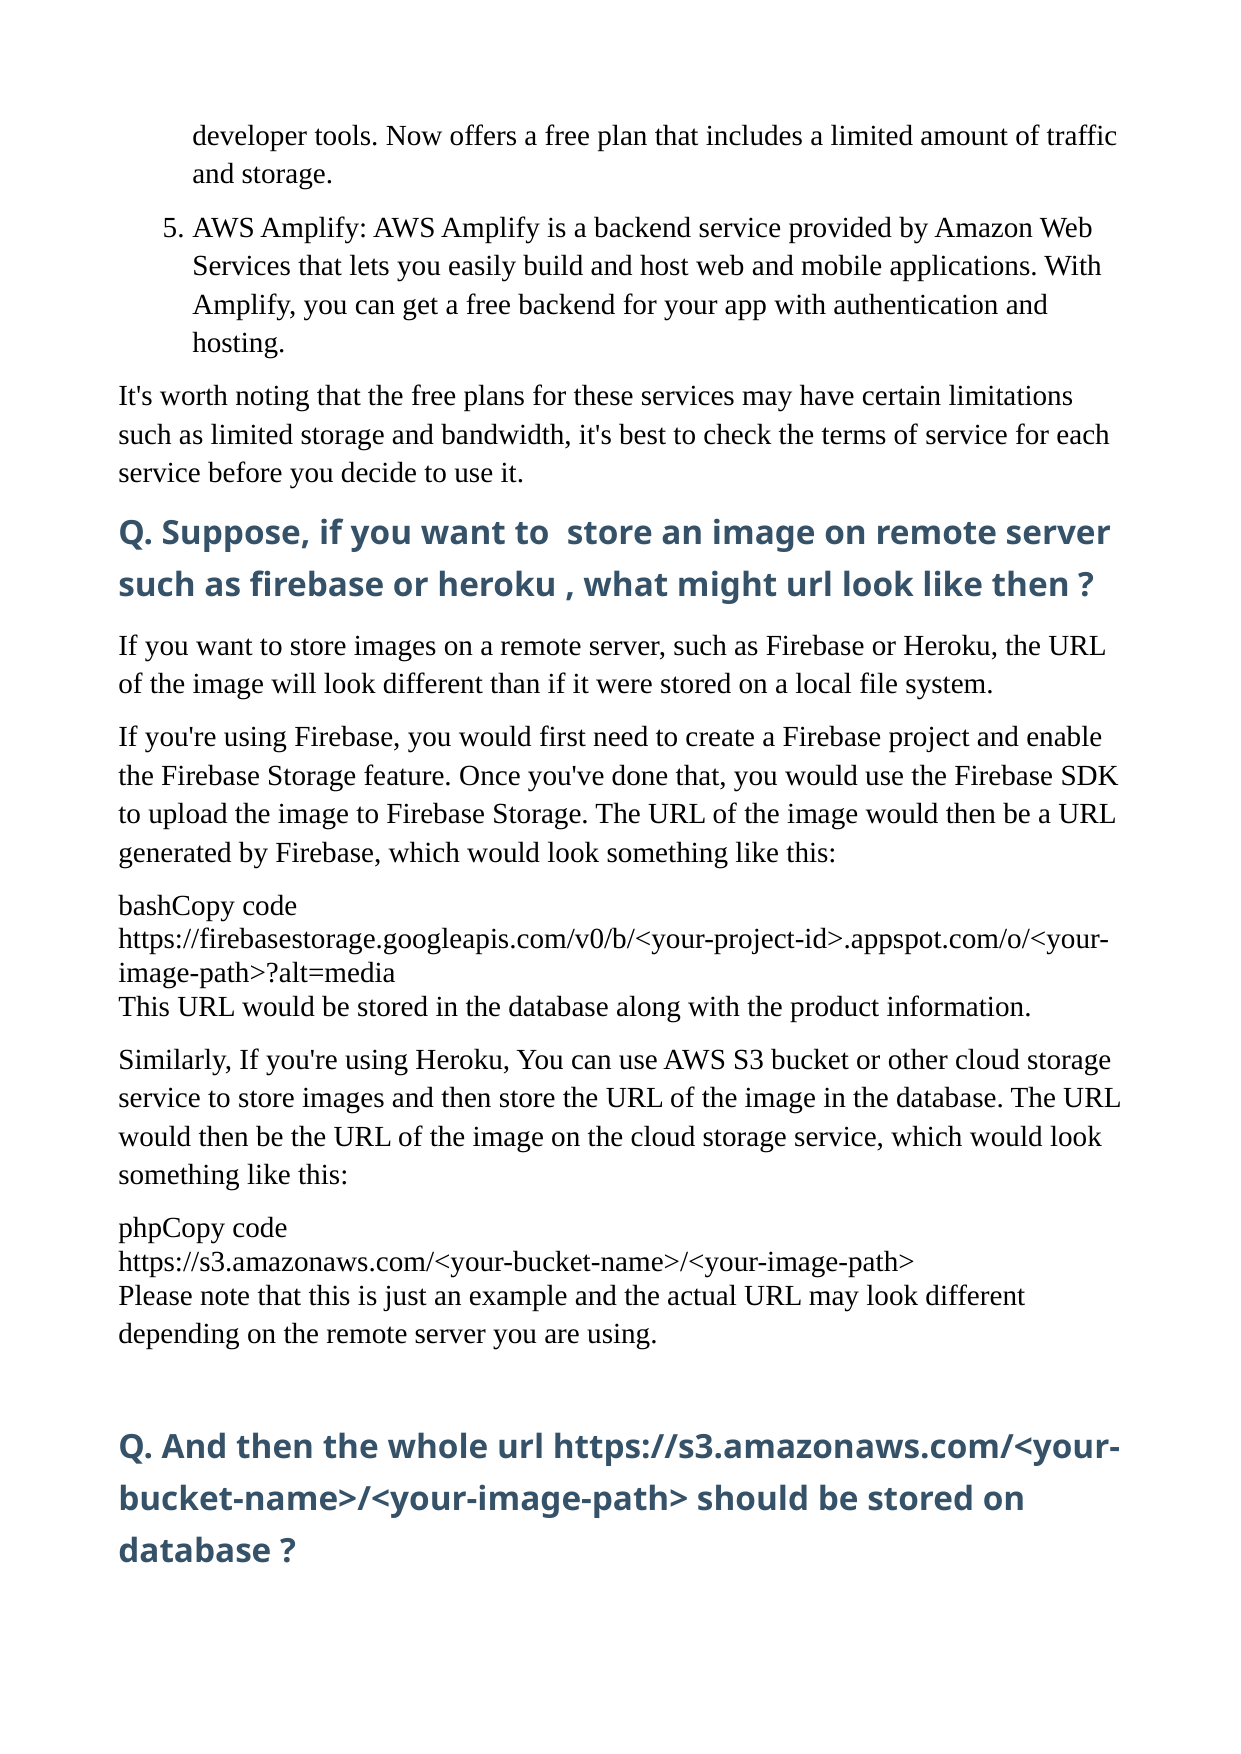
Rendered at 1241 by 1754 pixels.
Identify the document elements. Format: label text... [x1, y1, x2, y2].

text Similarly, If you're using Heroku, You can use AWS S3 bucket or other cloud storage service to store images and then store the URL of the image in the database. The URL would then be the URL of the image on the cloud storage service, which would look something like this: [118, 1042, 1122, 1191]
text Q. Suppose, if you want to store an image on remote server such as firebase or heroku , what might url look like then ? [118, 509, 1122, 606]
text bashCopy code [118, 888, 1122, 922]
text Q. And then the whole url https://s3.amazonaws.com/<your-bucket-name>/<your-image-path> should be stored on database ? [118, 1422, 1122, 1572]
text This URL would be stored in the database along with the product information. [118, 989, 1122, 1022]
text It's worth noting that the free plans for these services may have certain limitations such as limited storage and bandwidth, it's best to check the terms of service for each service before you decide to use it. [118, 378, 1122, 489]
list AWS Amplify: AWS Amplify is a backend service provided by Amazon Web Services that lets you easily build and host web and mobile applications. With Amplify, you can get a free backend for your app with authentication and hosting. [162, 210, 1122, 359]
text If you're using Firebase, you would first need to create a Firebase project and enable the Firebase Storage feature. Once you've done that, you would use the Firebase SDK to upload the image to Firebase Storage. The URL of the image would then be a URL generated by Firebase, which would look something like this: [118, 719, 1122, 868]
text Please note that this is just an example and the actual URL may look different depending on the remote server you are using. [118, 1278, 1122, 1350]
text If you want to store images on a remote server, such as Firebase or Heroku, the URL of the image will look different than if it were stored on a local file system. [118, 628, 1122, 700]
text phpCopy code [118, 1211, 1122, 1244]
text https://firebasestorage.googleapis.com/v0/b/<your-project-id>.appspot.com/o/<your-image-path>?alt=media [118, 922, 1122, 989]
text https://s3.amazonaws.com/<your-bucket-name>/<your-image-path> [118, 1244, 1122, 1278]
list developer tools. Now offers a free plan that includes a limited amount of traffic and storage. [162, 118, 1122, 190]
